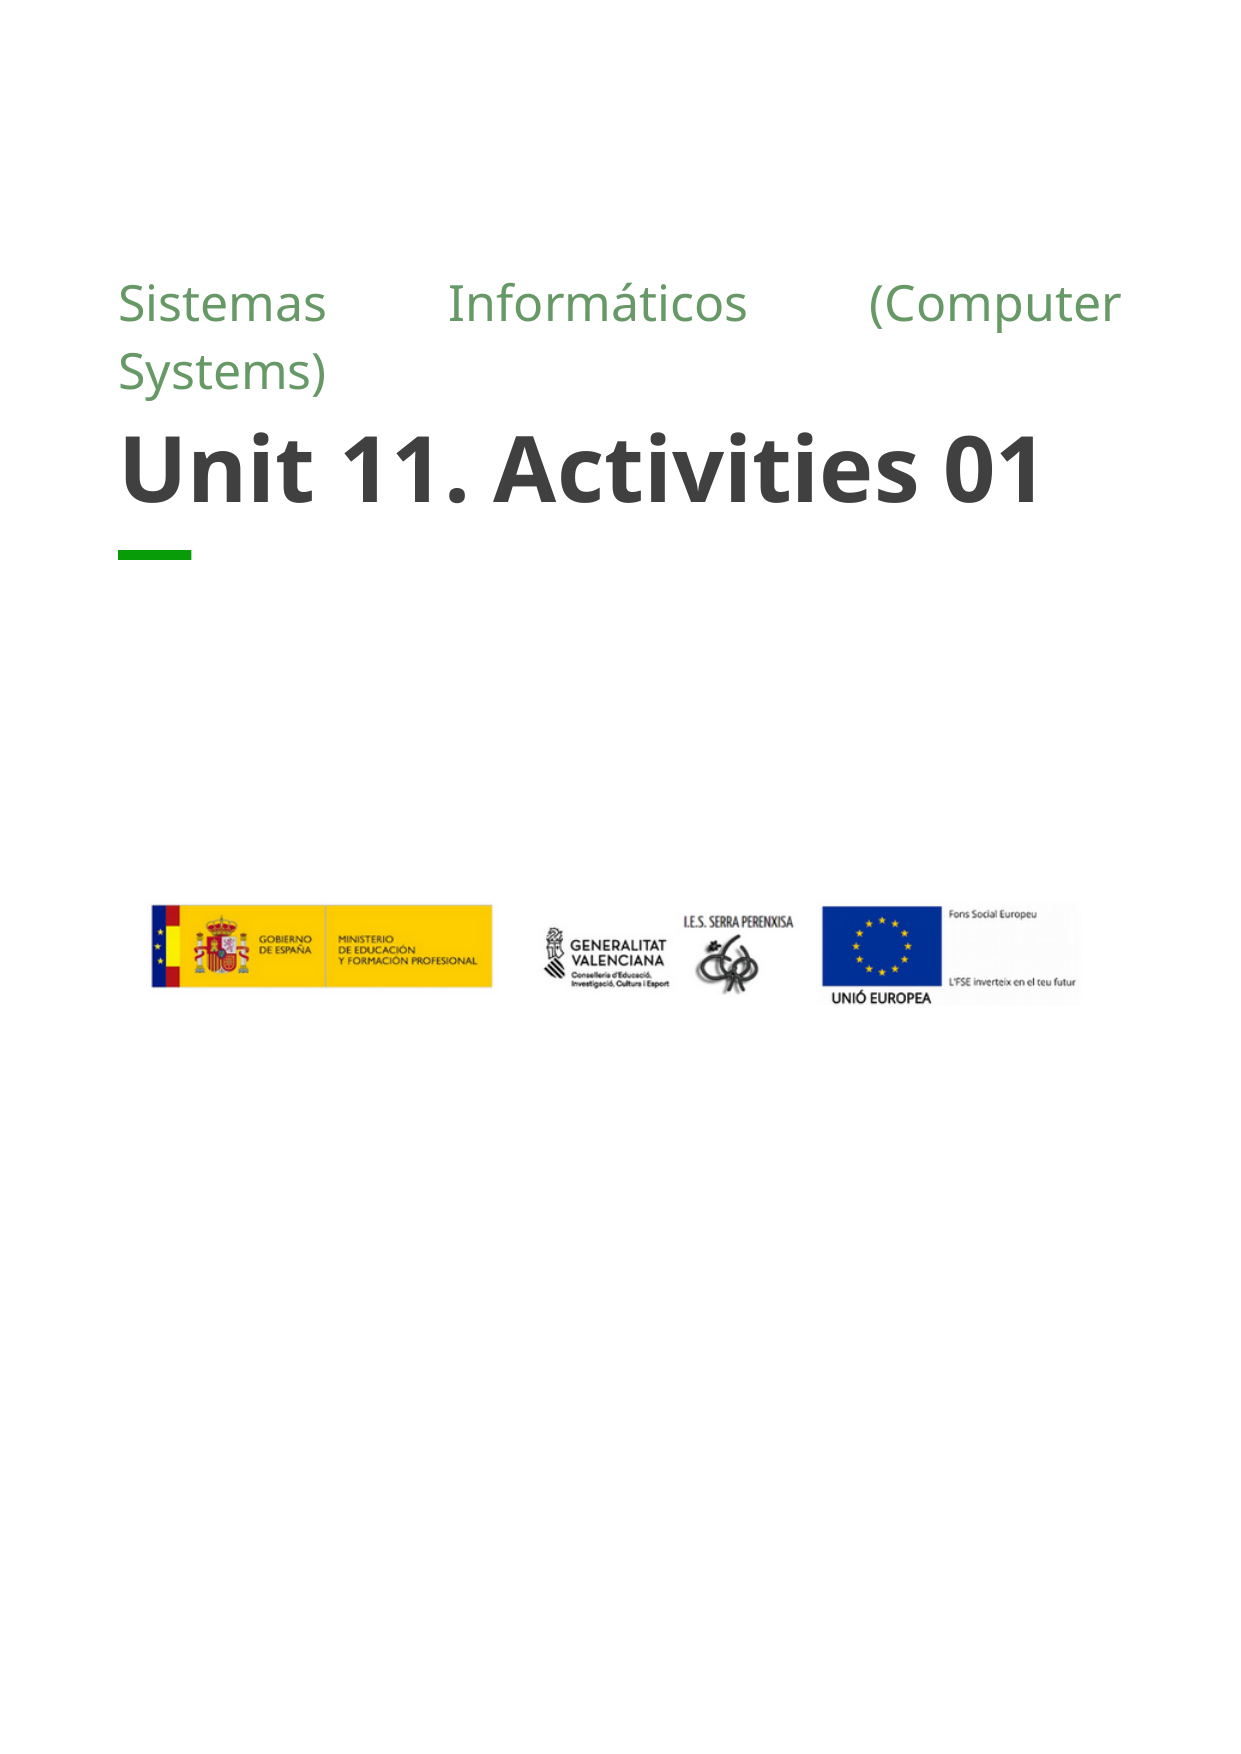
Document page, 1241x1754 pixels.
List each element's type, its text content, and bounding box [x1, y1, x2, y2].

picture [118, 550, 192, 560]
picture [118, 885, 1123, 1005]
title Sistemas Informáticos (Computer Systems) Unit 11. Activities 01 [118, 268, 1122, 529]
